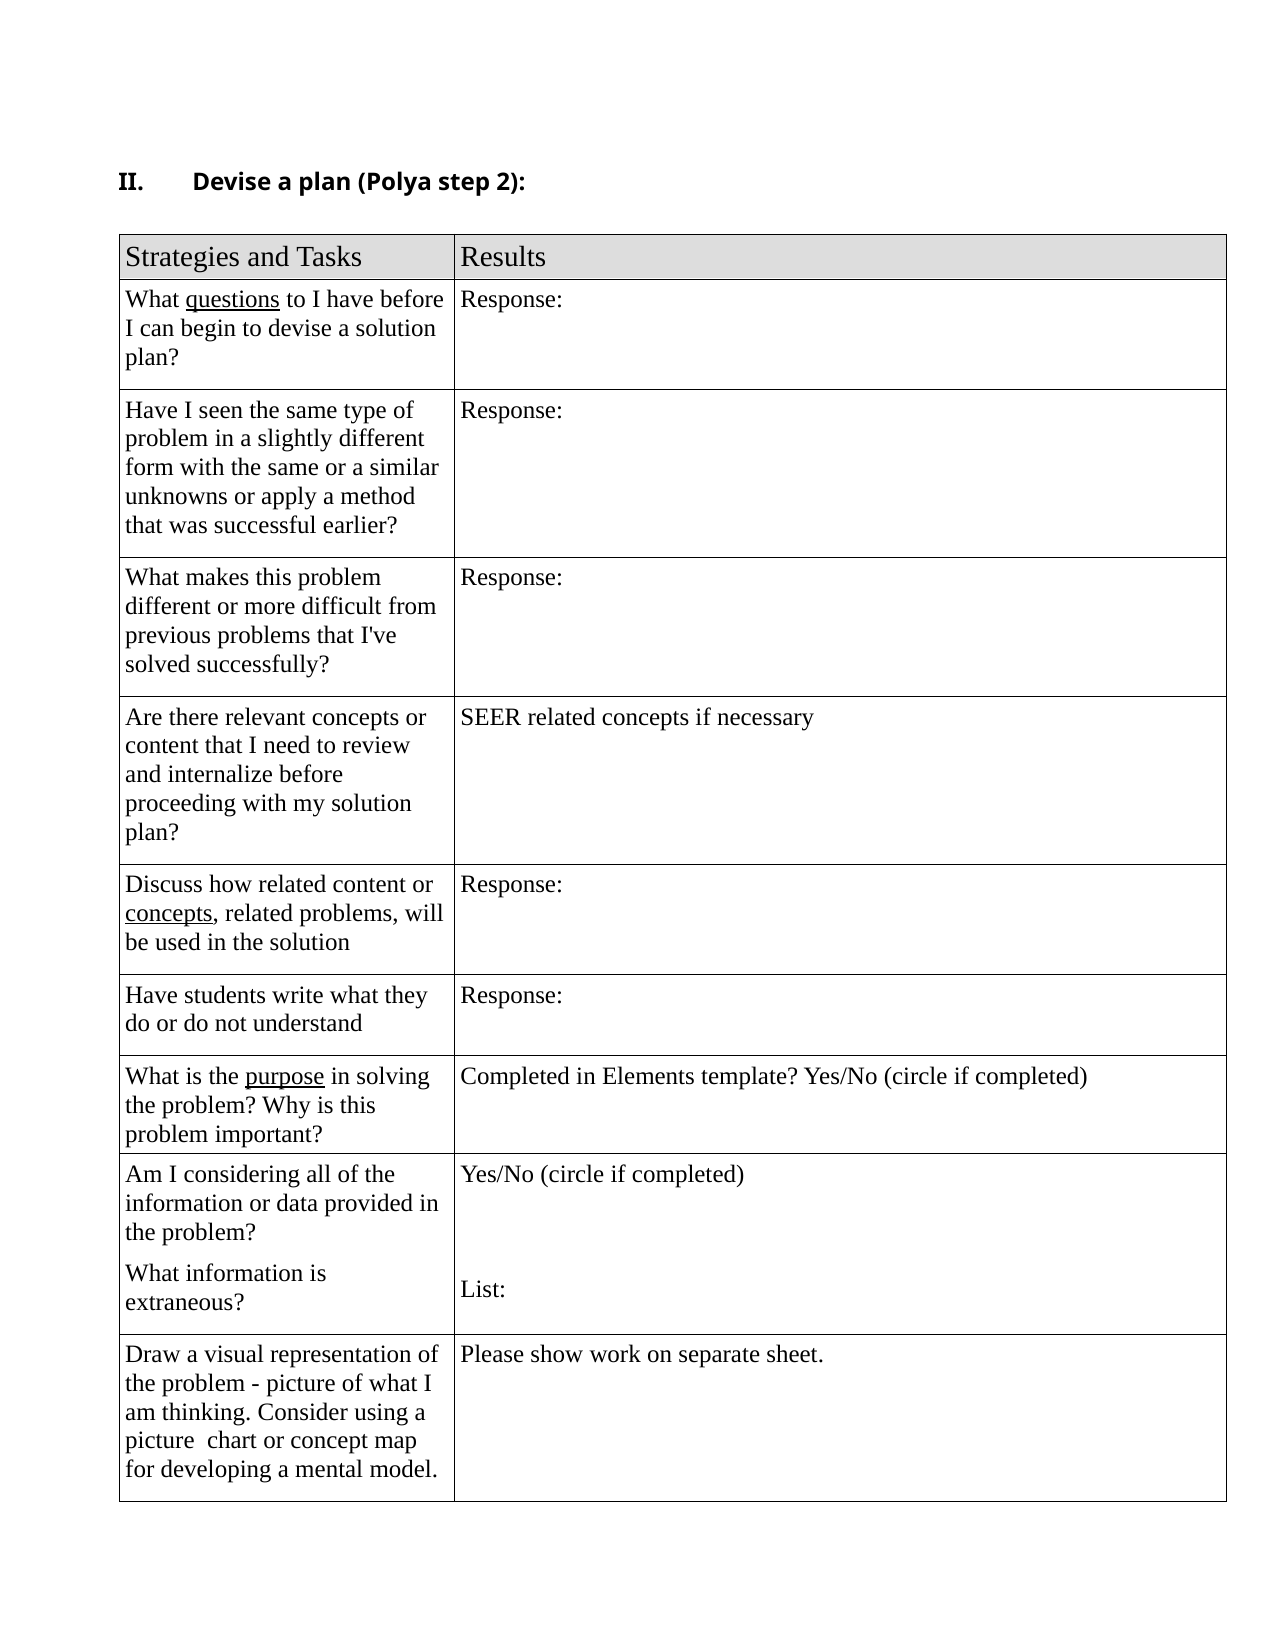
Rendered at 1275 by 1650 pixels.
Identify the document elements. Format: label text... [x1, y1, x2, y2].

table_cell Am I considering all of the information or data provided in the problem? What information is extraneous? [120, 1154, 454, 1333]
table_cell SEER related concepts if necessary [455, 697, 1226, 863]
table_cell Response: [455, 558, 1226, 696]
text II. Devise a plan (Polya step 2): [118, 164, 1157, 221]
table_cell Draw a visual representation of the problem - picture of what I am thinking. Consider using a picture chart or concept map for developing a mental model. [120, 1335, 454, 1501]
table_cell Please show work on separate sheet. [455, 1335, 1226, 1501]
table_cell What makes this problem different or more difficult from previous problems that I've solved successfully? [120, 558, 454, 696]
table_cell Discuss how related content or concepts, related problems, will be used in the solution [120, 865, 454, 974]
table_cell Response: [455, 280, 1226, 389]
table_header Strategies and Tasks [120, 235, 454, 278]
table_cell Response: [455, 865, 1226, 974]
table_cell Response: [455, 975, 1226, 1055]
table_cell Have students write what they do or do not understand [120, 975, 454, 1055]
table_cell Have I seen the same type of problem in a slightly different form with the same or a similar unknowns or apply a method that was successful earlier? [120, 390, 454, 557]
table_cell Response: [455, 390, 1226, 557]
table_cell Yes/No (circle if completed) List: [455, 1154, 1226, 1333]
table_cell Completed in Elements template? Yes/No (circle if completed) [455, 1056, 1226, 1153]
table_cell What is the purpose in solving the problem? Why is this problem important? [120, 1056, 454, 1153]
table_cell Are there relevant concepts or content that I need to review and internalize before proceeding with my solution plan? [120, 697, 454, 863]
table_header Results [455, 235, 1226, 278]
table_cell What questions to I have before I can begin to devise a solution plan? [120, 280, 454, 389]
